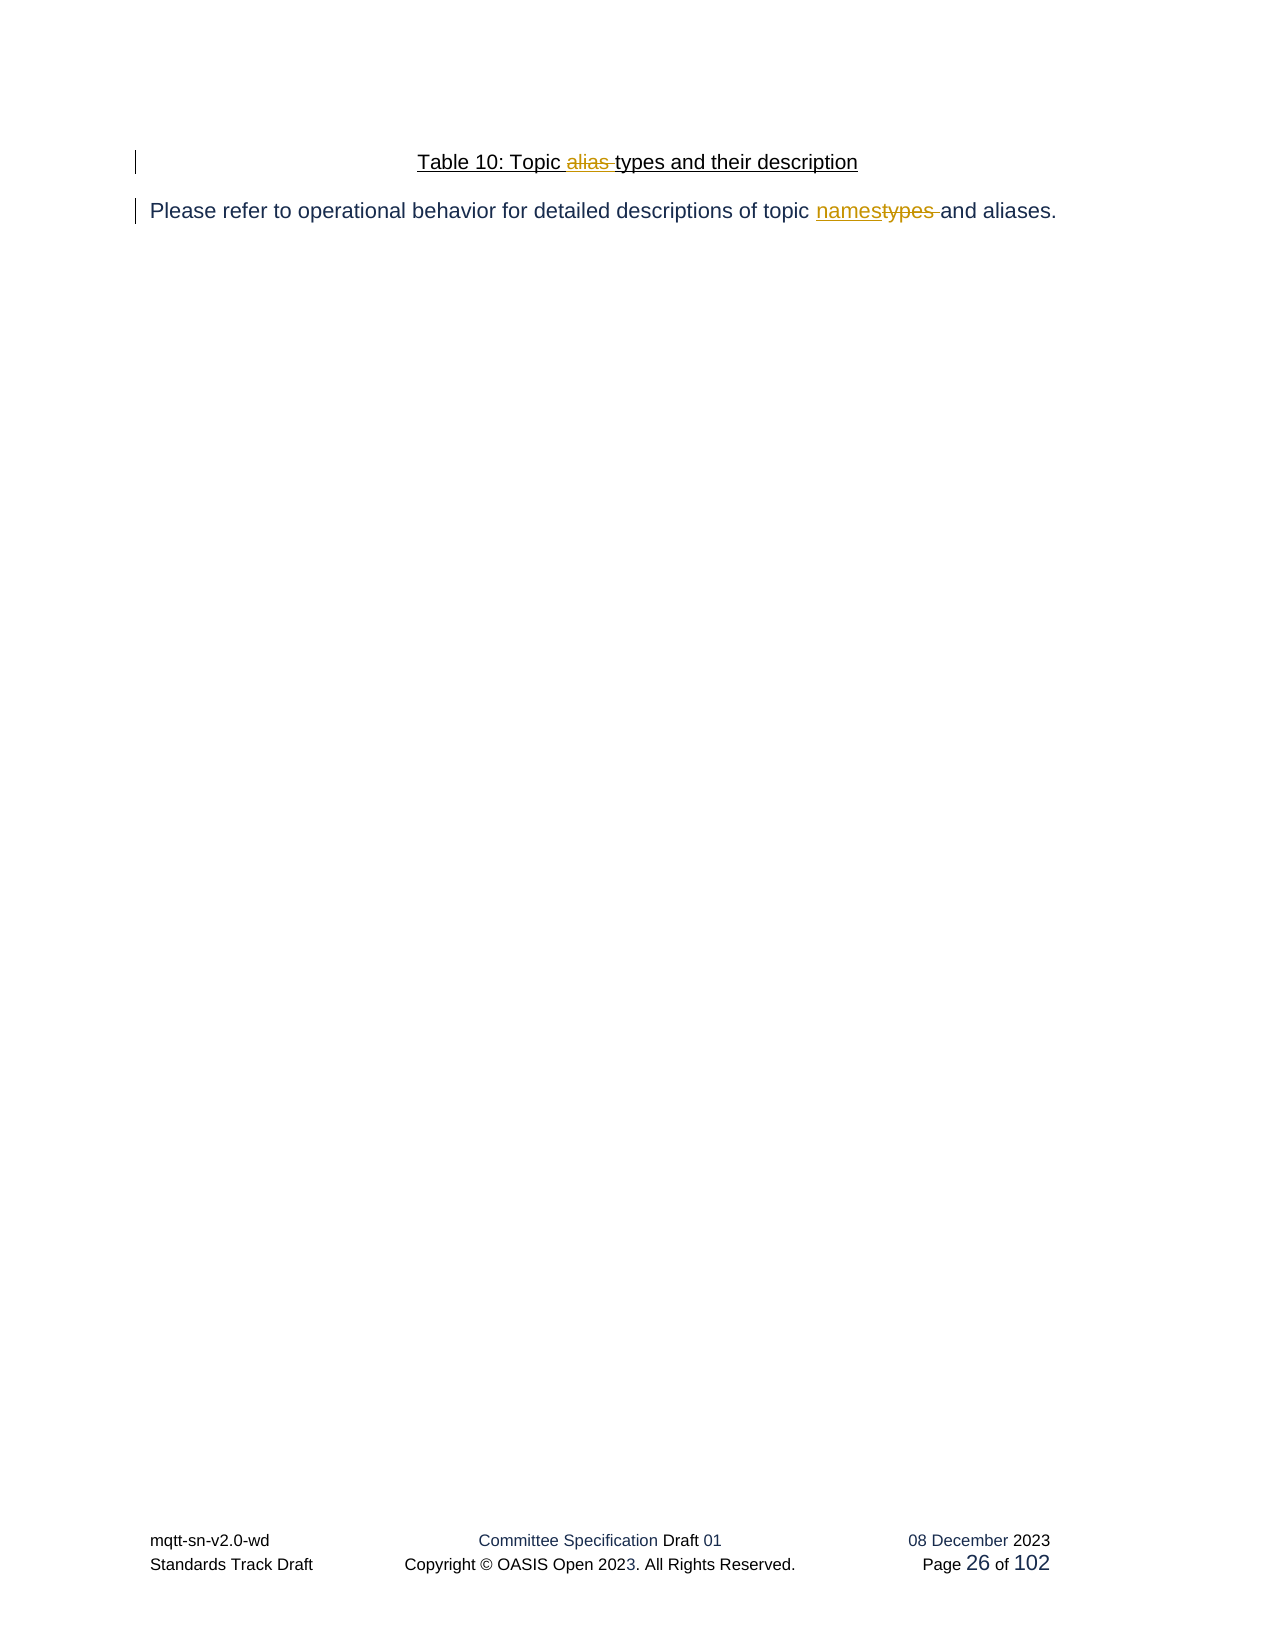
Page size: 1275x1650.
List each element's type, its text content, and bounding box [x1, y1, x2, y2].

text Table 10: Topic types and their description [150, 150, 1125, 174]
text Please refer to operational behavior for detailed descriptions of topic namesand aliases. [149, 198, 1124, 224]
